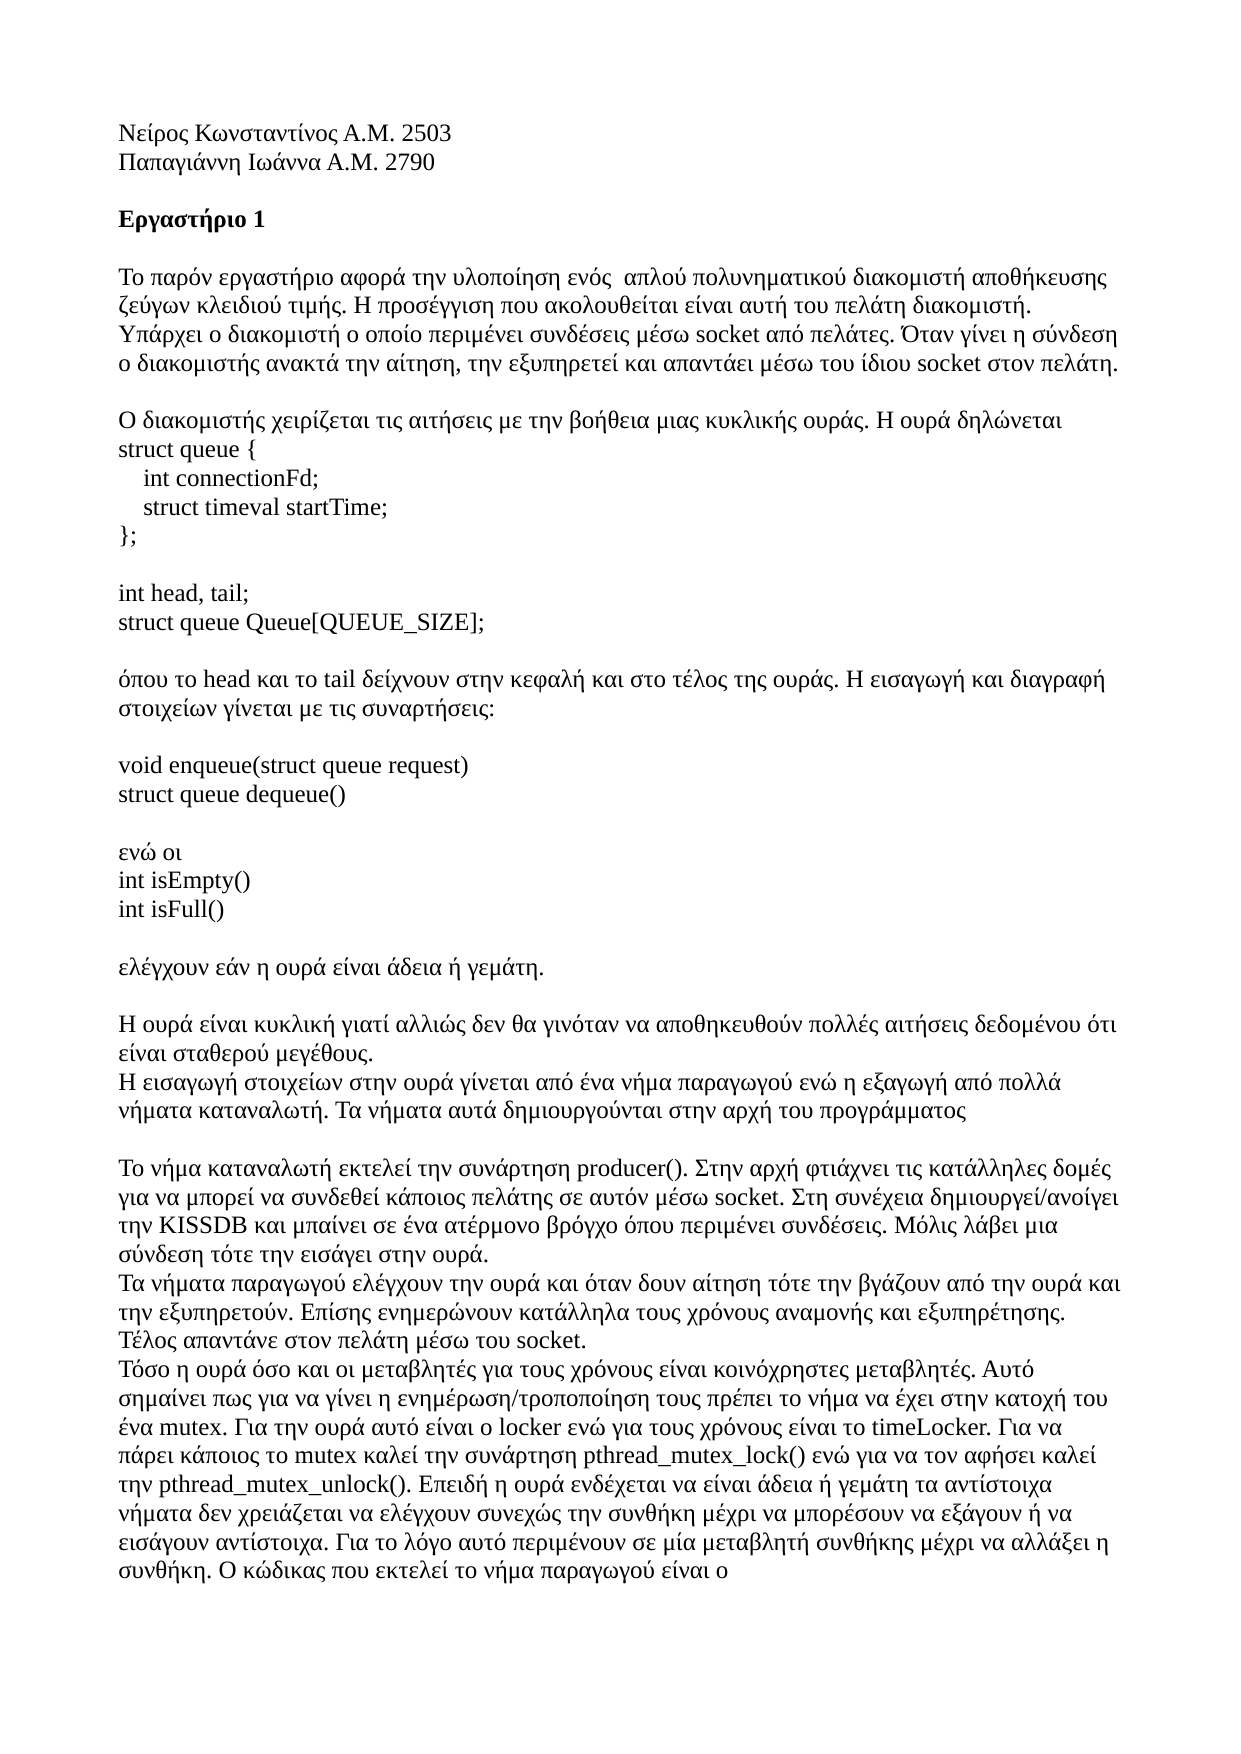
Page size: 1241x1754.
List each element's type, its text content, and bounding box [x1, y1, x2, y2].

text }; [118, 521, 1122, 549]
text Ο διακομιστής χειρίζεται τις αιτήσεις με την βοήθεια μιας κυκλικής ουράς. Η ουρά δηλώνεται [118, 406, 1122, 434]
text struct queue { [118, 434, 1122, 463]
text ελέγχουν εάν η ουρά είναι άδεια ή γεμάτη. [118, 952, 1122, 981]
text int head, tail; [118, 578, 1122, 607]
text Εργαστήριο 1 [118, 204, 1122, 233]
text int connectionFd; [118, 463, 1122, 492]
text struct queue Queue[QUEUE_SIZE]; [118, 607, 1122, 636]
text void enqueue(struct queue request) [118, 751, 1122, 779]
text Το παρόν εργαστήριο αφορά την υλοποίηση ενός απλού πολυνηματικού διακομιστή αποθήκευσης ζεύγων κλειδιού τιμής. Η προσέγγιση που ακολουθείται είναι αυτή του πελάτη διακομιστή. Υπάρχει ο διακομιστή ο οποίο περιμένει συνδέσεις μέσω socket από πελάτες. Όταν γίνει η σύνδεση ο διακομιστής ανακτά την αίτηση, την εξυπηρετεί και απαντάει μέσω του ίδιου socket στον πελάτη. [118, 262, 1122, 377]
text Νείρος Κωνσταντίνος Α.Μ. 2503 [118, 118, 1122, 147]
text Η εισαγωγή στοιχείων στην ουρά γίνεται από ένα νήμα παραγωγού ενώ η εξαγωγή από πολλά νήματα καταναλωτή. Τα νήματα αυτά δημιουργούνται στην αρχή του προγράμματος [118, 1067, 1122, 1124]
text Τα νήματα παραγωγού ελέγχουν την ουρά και όταν δουν αίτηση τότε την βγάζουν από την ουρά και την εξυπηρετούν. Επίσης ενημερώνουν κατάλληλα τους χρόνους αναμονής και εξυπηρέτησης. Τέλος απαντάνε στον πελάτη μέσω του socket. [118, 1268, 1122, 1354]
text Η ουρά είναι κυκλική γιατί αλλιώς δεν θα γινόταν να αποθηκευθούν πολλές αιτήσεις δεδομένου ότι είναι σταθερού μεγέθους. [118, 1009, 1122, 1067]
text int isEmpty() [118, 866, 1122, 894]
text Παπαγιάννη Ιωάννα Α.Μ. 2790 [118, 147, 1122, 176]
text Το νήμα καταναλωτή εκτελεί την συνάρτηση producer(). Στην αρχή φτιάχνει τις κατάλληλες δομές για να μπορεί να συνδεθεί κάποιος πελάτης σε αυτόν μέσω socket. Στη συνέχεια δημιουργεί/ανοίγει την KISSDB και μπαίνει σε ένα ατέρμονο βρόγχο όπου περιμένει συνδέσεις. Μόλις λάβει μια σύνδεση τότε την εισάγει στην ουρά. [118, 1153, 1122, 1268]
text όπου το head και το tail δείχνουν στην κεφαλή και στο τέλος της ουράς. Η εισαγωγή και διαγραφή στοιχείων γίνεται με τις συναρτήσεις: [118, 664, 1122, 722]
text struct queue dequeue() [118, 779, 1122, 808]
text Τόσο η ουρά όσο και οι μεταβλητές για τους χρόνους είναι κοινόχρηστες μεταβλητές. Αυτό σημαίνει πως για να γίνει η ενημέρωση/τροποποίηση τους πρέπει το νήμα να έχει στην κατοχή του ένα mutex. Για την ουρά αυτό είναι ο locker ενώ για τους χρόνους είναι το timeLocker. Για να πάρει κάποιος το mutex καλεί την συνάρτηση pthread_mutex_lock() ενώ για να τον αφήσει καλεί την pthread_mutex_unlock(). Επειδή η ουρά ενδέχεται να είναι άδεια ή γεμάτη τα αντίστοιχα νήματα δεν χρειάζεται να ελέγχουν συνεχώς την συνθήκη μέχρι να μπορέσουν να εξάγουν ή να εισάγουν αντίστοιχα. Για το λόγο αυτό περιμένουν σε μία μεταβλητή συνθήκης μέχρι να αλλάξει η συνθήκη. Ο κώδικας που εκτελεί το νήμα παραγωγού είναι ο [118, 1354, 1122, 1584]
text struct timeval startTime; [118, 492, 1122, 521]
text ενώ οι [118, 837, 1122, 866]
text int isFull() [118, 894, 1122, 923]
